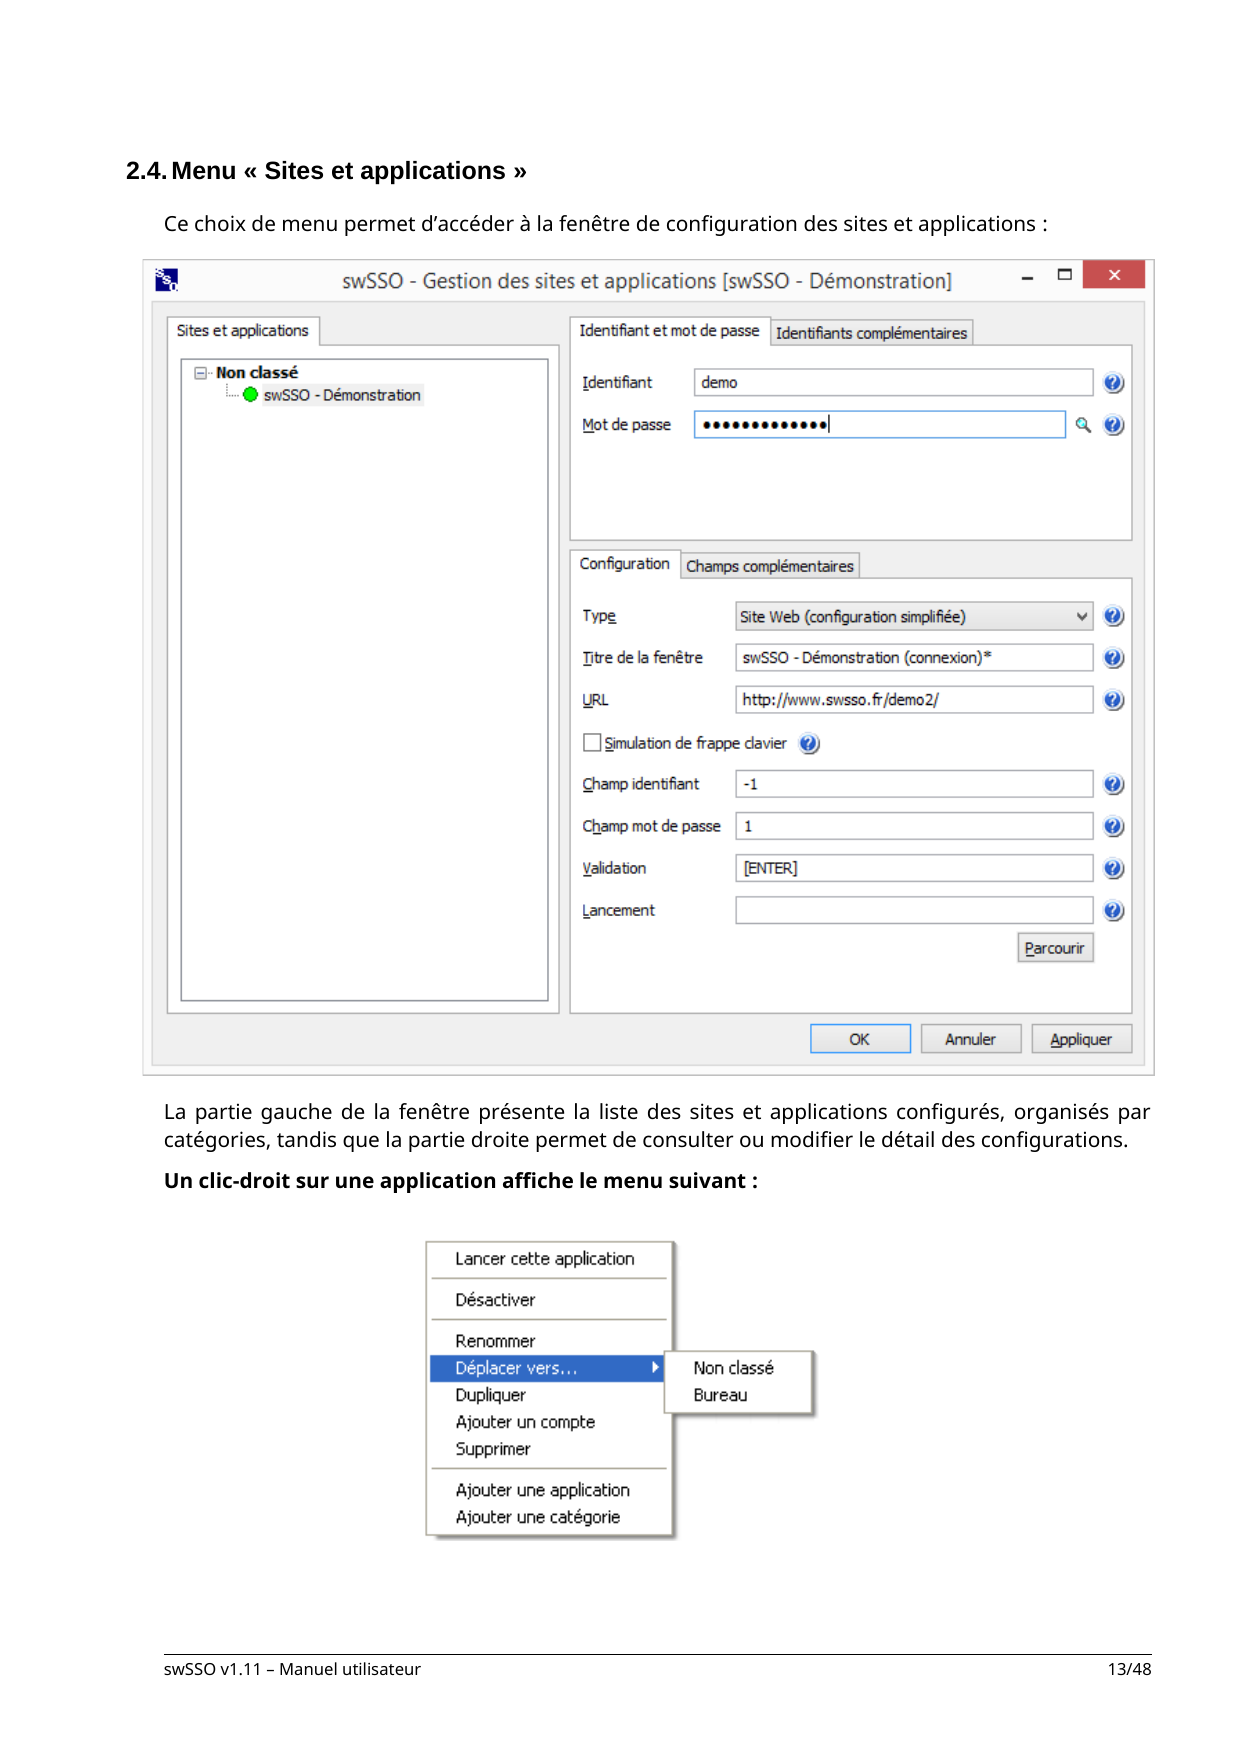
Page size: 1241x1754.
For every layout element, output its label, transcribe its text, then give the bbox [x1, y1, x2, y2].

text Un clic-droit sur une application affiche le menu suivant : [164, 1167, 1152, 1195]
subtitle Menu « Sites et applications » [126, 156, 1152, 184]
text La partie gauche de la fenêtre présente la liste des sites et applications configurés, organisés par catégories, tandis que la partie droite permet de consulter ou modifier le détail des configurations. [164, 1097, 1152, 1154]
text Ce choix de menu permet d’accéder à la fenêtre de configuration des sites et applications : [164, 209, 1152, 238]
picture [142, 259, 1155, 1076]
